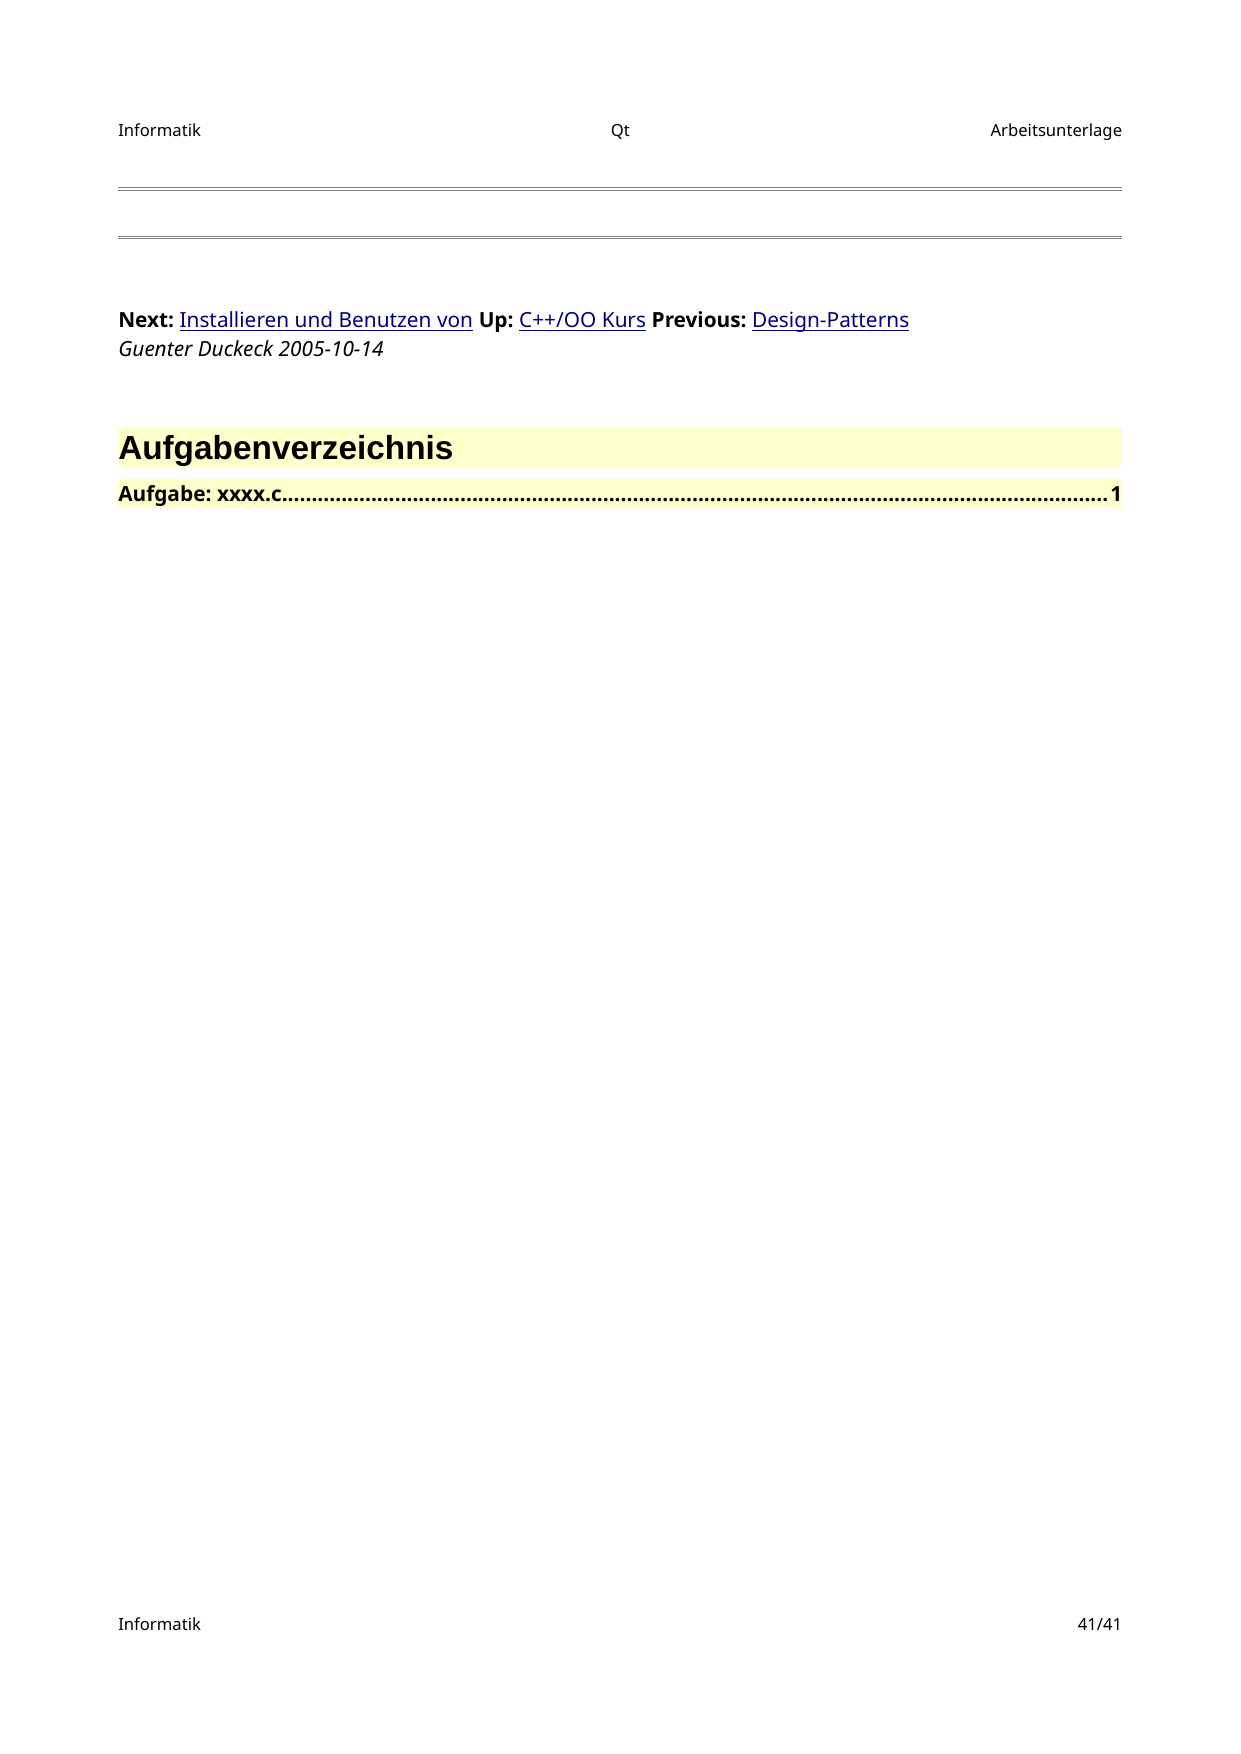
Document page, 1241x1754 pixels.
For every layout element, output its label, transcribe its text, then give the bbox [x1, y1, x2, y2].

text Guenter Duckeck 2005-10-14 [118, 334, 1122, 362]
text Aufgabe: xxxx.c 1 [118, 479, 1122, 508]
text Next: Installieren und Benutzen von Up: C++/OO Kurs Previous: Design-Patterns [118, 268, 1122, 334]
subtitle Aufgabenverzeichnis [118, 428, 1122, 467]
